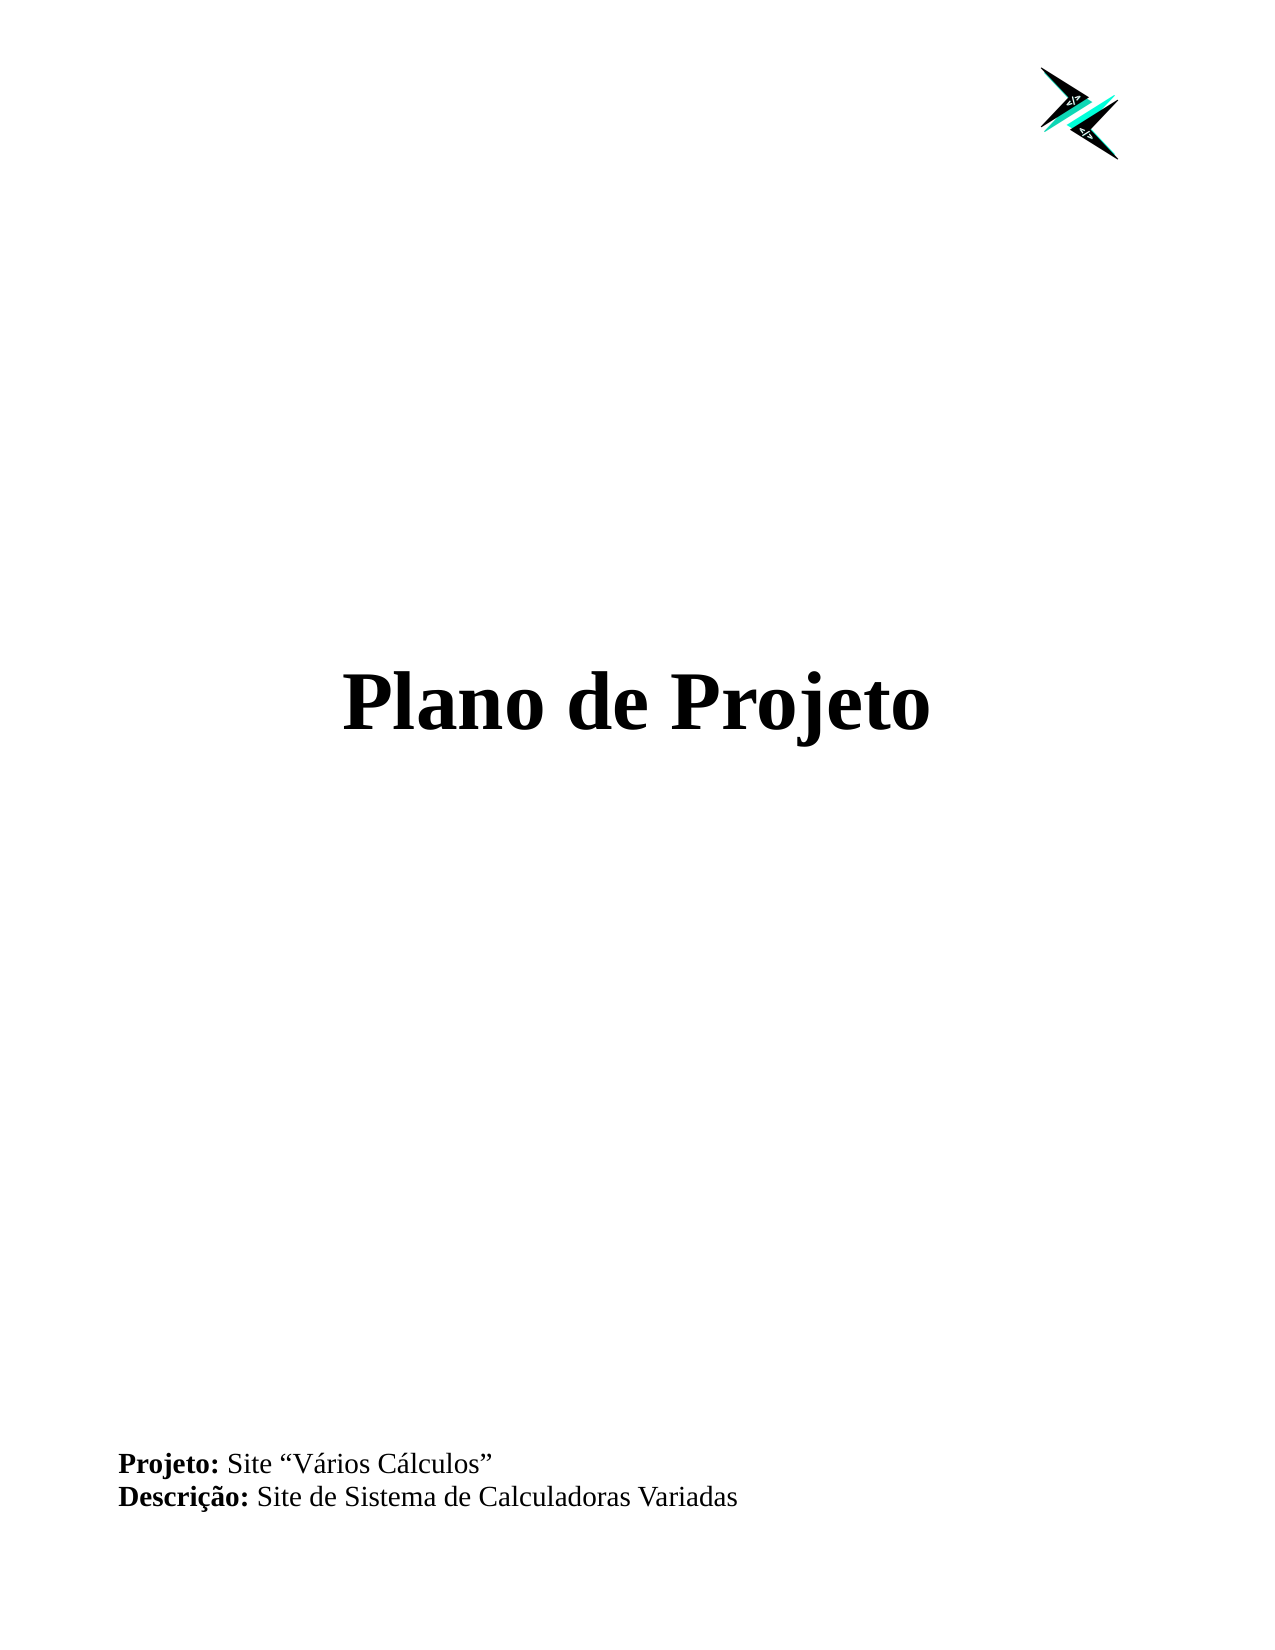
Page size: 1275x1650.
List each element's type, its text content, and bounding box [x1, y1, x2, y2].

picture [1017, 51, 1142, 176]
subtitle Projeto: Site “Vários Cálculos” [118, 1446, 1157, 1479]
subtitle Descrição: Site de Sistema de Calculadoras Variadas [118, 1479, 1157, 1513]
